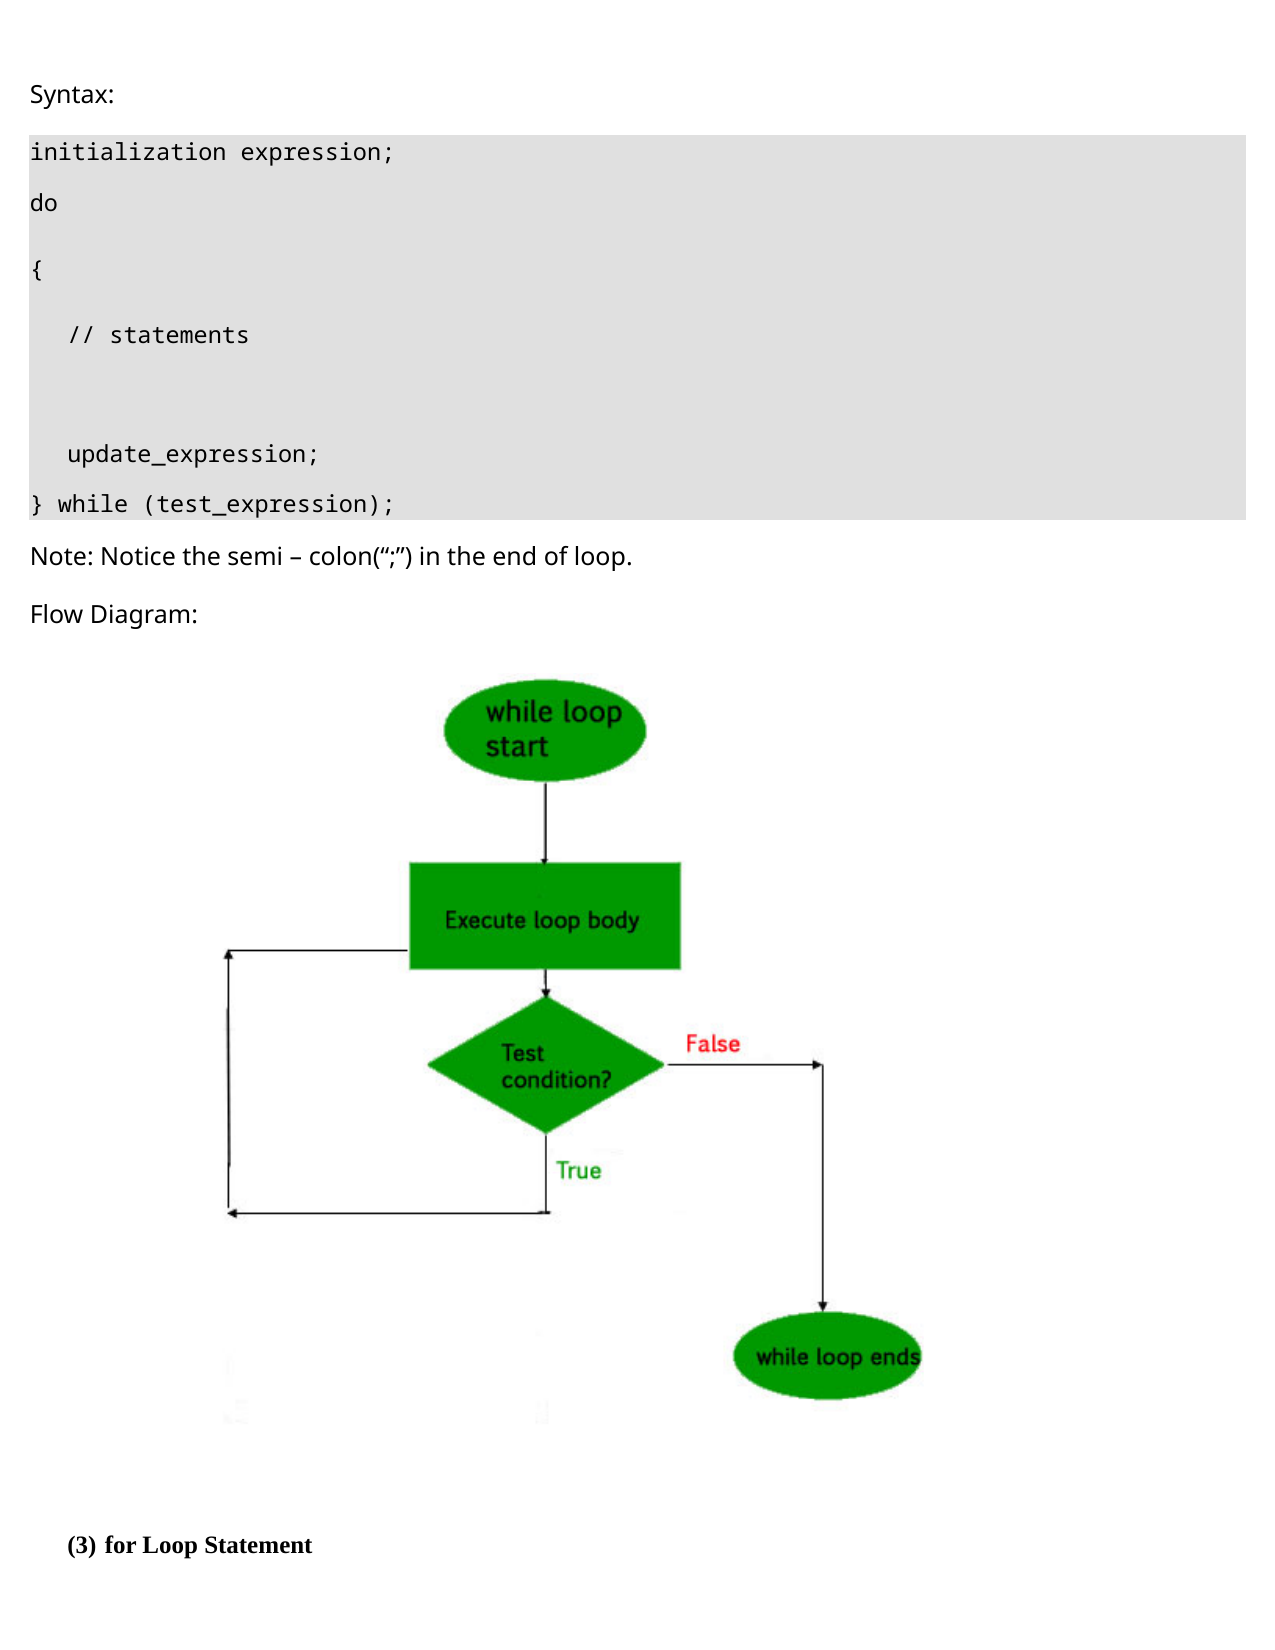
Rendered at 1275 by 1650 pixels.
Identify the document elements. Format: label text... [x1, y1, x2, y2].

text // statements [29, 318, 1246, 350]
text Flow Diagram: [29, 596, 1246, 1475]
text initialization expression; [29, 135, 1246, 167]
text { [29, 252, 1246, 284]
text Syntax: [29, 77, 1246, 111]
text do [29, 186, 1246, 218]
text Note: Notice the semi – colon(“;”) in the end of loop. [29, 538, 1246, 572]
text update_expression; [29, 437, 1246, 469]
text } while (test_expression); [29, 488, 1246, 520]
list for Loop Statement [67, 1530, 1246, 1558]
picture [48, 673, 949, 1457]
